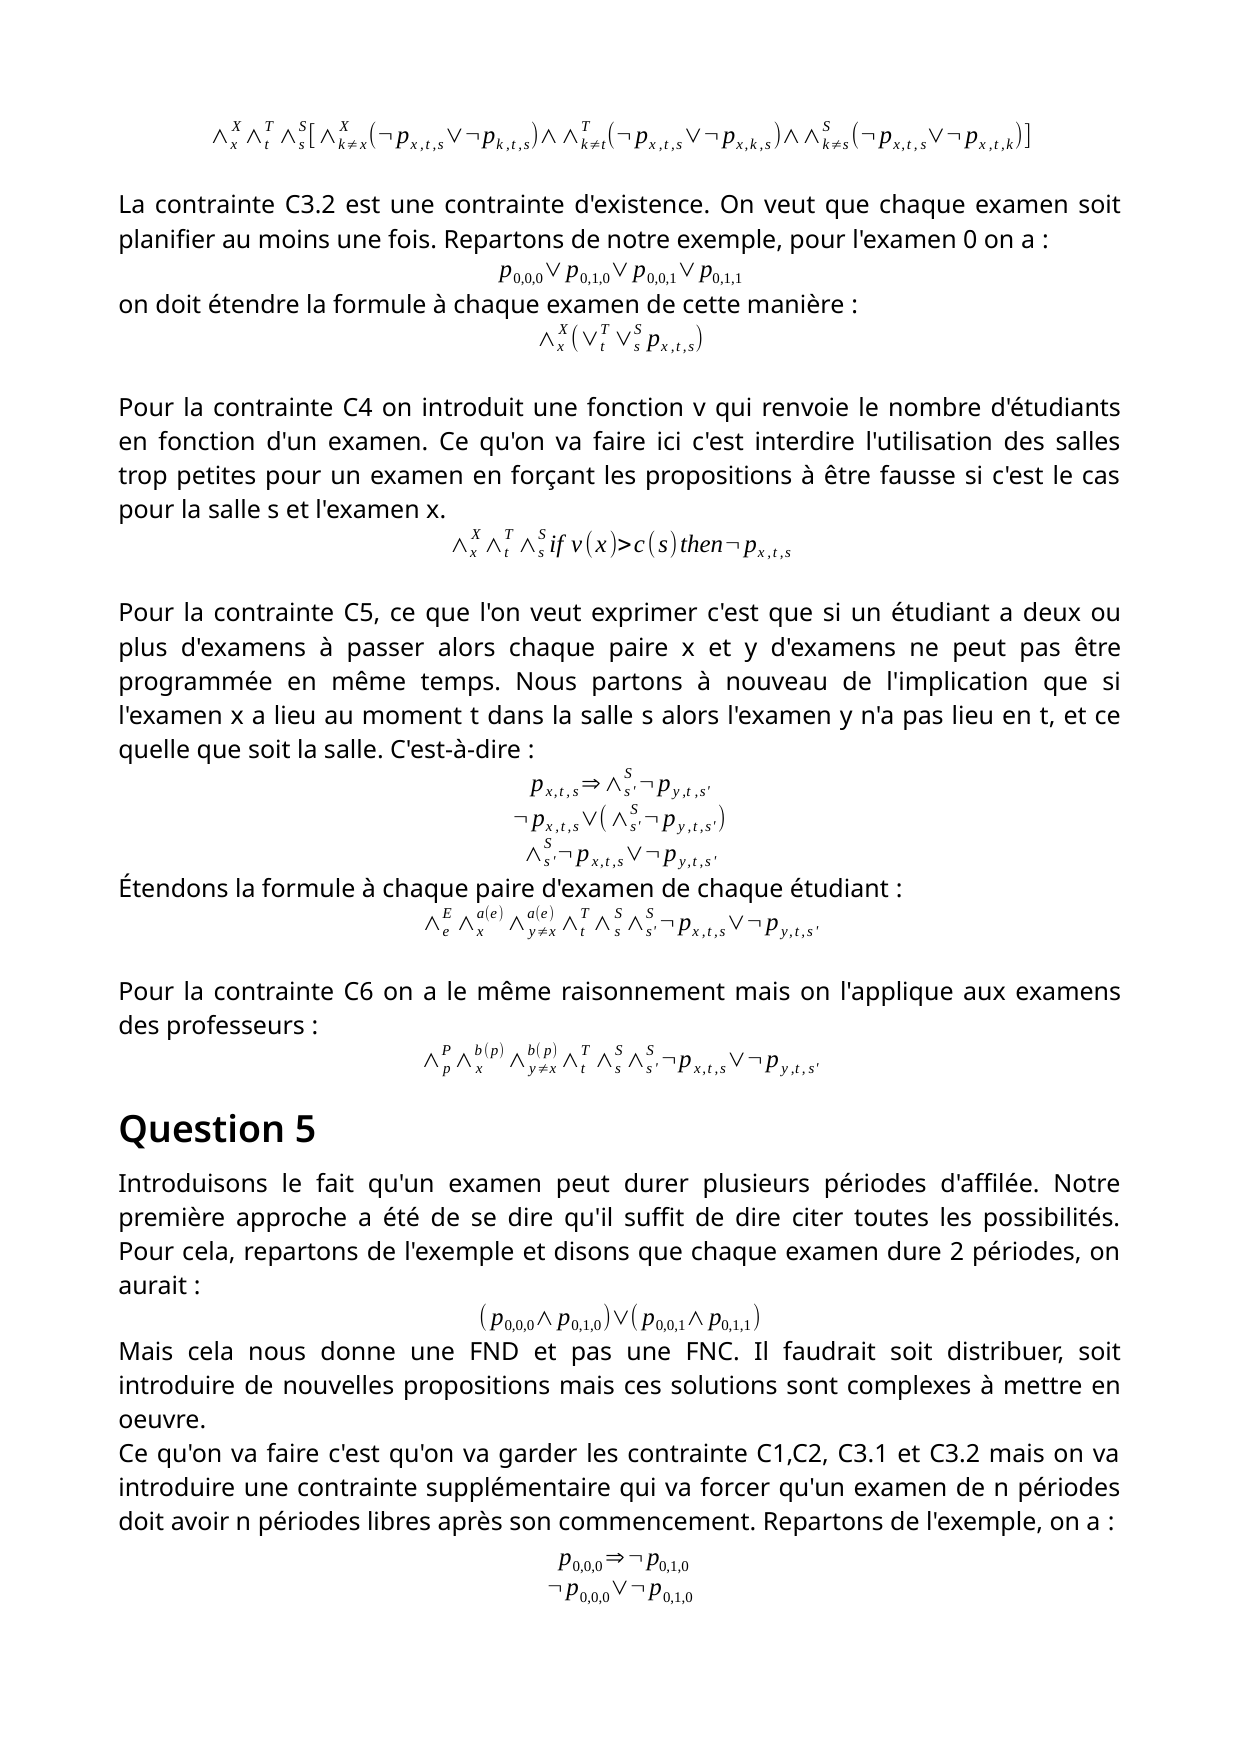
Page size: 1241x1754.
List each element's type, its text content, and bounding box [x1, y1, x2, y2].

text Introduisons le fait qu'un examen peut durer plusieurs périodes d'affilée. Notre première approche a été de se dire qu'il suffit de dire citer toutes les possibilités. Pour cela, repartons de l'exemple et disons que chaque examen dure 2 périodes, on aurait : [118, 1166, 1122, 1302]
text Pour la contrainte C6 on a le même raisonnement mais on l'applique aux examens des professeurs : [118, 974, 1122, 1042]
text Étendons la formule à chaque paire d'examen de chaque étudiant : [118, 870, 1122, 904]
text Pour la contrainte C5, ce que l'on veut exprimer c'est que si un étudiant a deux ou plus d'examens à passer alors chaque paire x et y d'examens ne peut pas être programmée en même temps. Nous partons à nouveau de l'implication que si l'examen x a lieu au moment t dans la salle s alors l'examen y n'a pas lieu en t, et ce quelle que soit la salle. C'est-à-dire : [118, 595, 1122, 765]
text La contrainte C3.2 est une contrainte d'existence. On veut que chaque examen soit planifier au moins une fois. Repartons de notre exemple, pour l'examen 0 on a : [118, 187, 1122, 255]
subtitle Question 5 [118, 1102, 1122, 1153]
text Mais cela nous donne une FND et pas une FNC. Il faudrait soit distribuer, soit introduire de nouvelles propositions mais ces solutions sont complexes à mettre en oeuvre. [118, 1334, 1122, 1436]
text Ce qu'on va faire c'est qu'on va garder les contrainte C1,C2, C3.1 et C3.2 mais on va introduire une contrainte supplémentaire qui va forcer qu'un examen de n périodes doit avoir n périodes libres après son commencement. Repartons de l'exemple, on a : [118, 1436, 1122, 1538]
text on doit étendre la formule à chaque examen de cette manière : [118, 287, 1122, 321]
text Pour la contrainte C4 on introduit une fonction v qui renvoie le nombre d'étudiants en fonction d'un examen. Ce qu'on va faire ici c'est interdire l'utilisation des salles trop petites pour un examen en forçant les propositions à être fausse si c'est le cas pour la salle s et l'examen x. [118, 390, 1122, 526]
